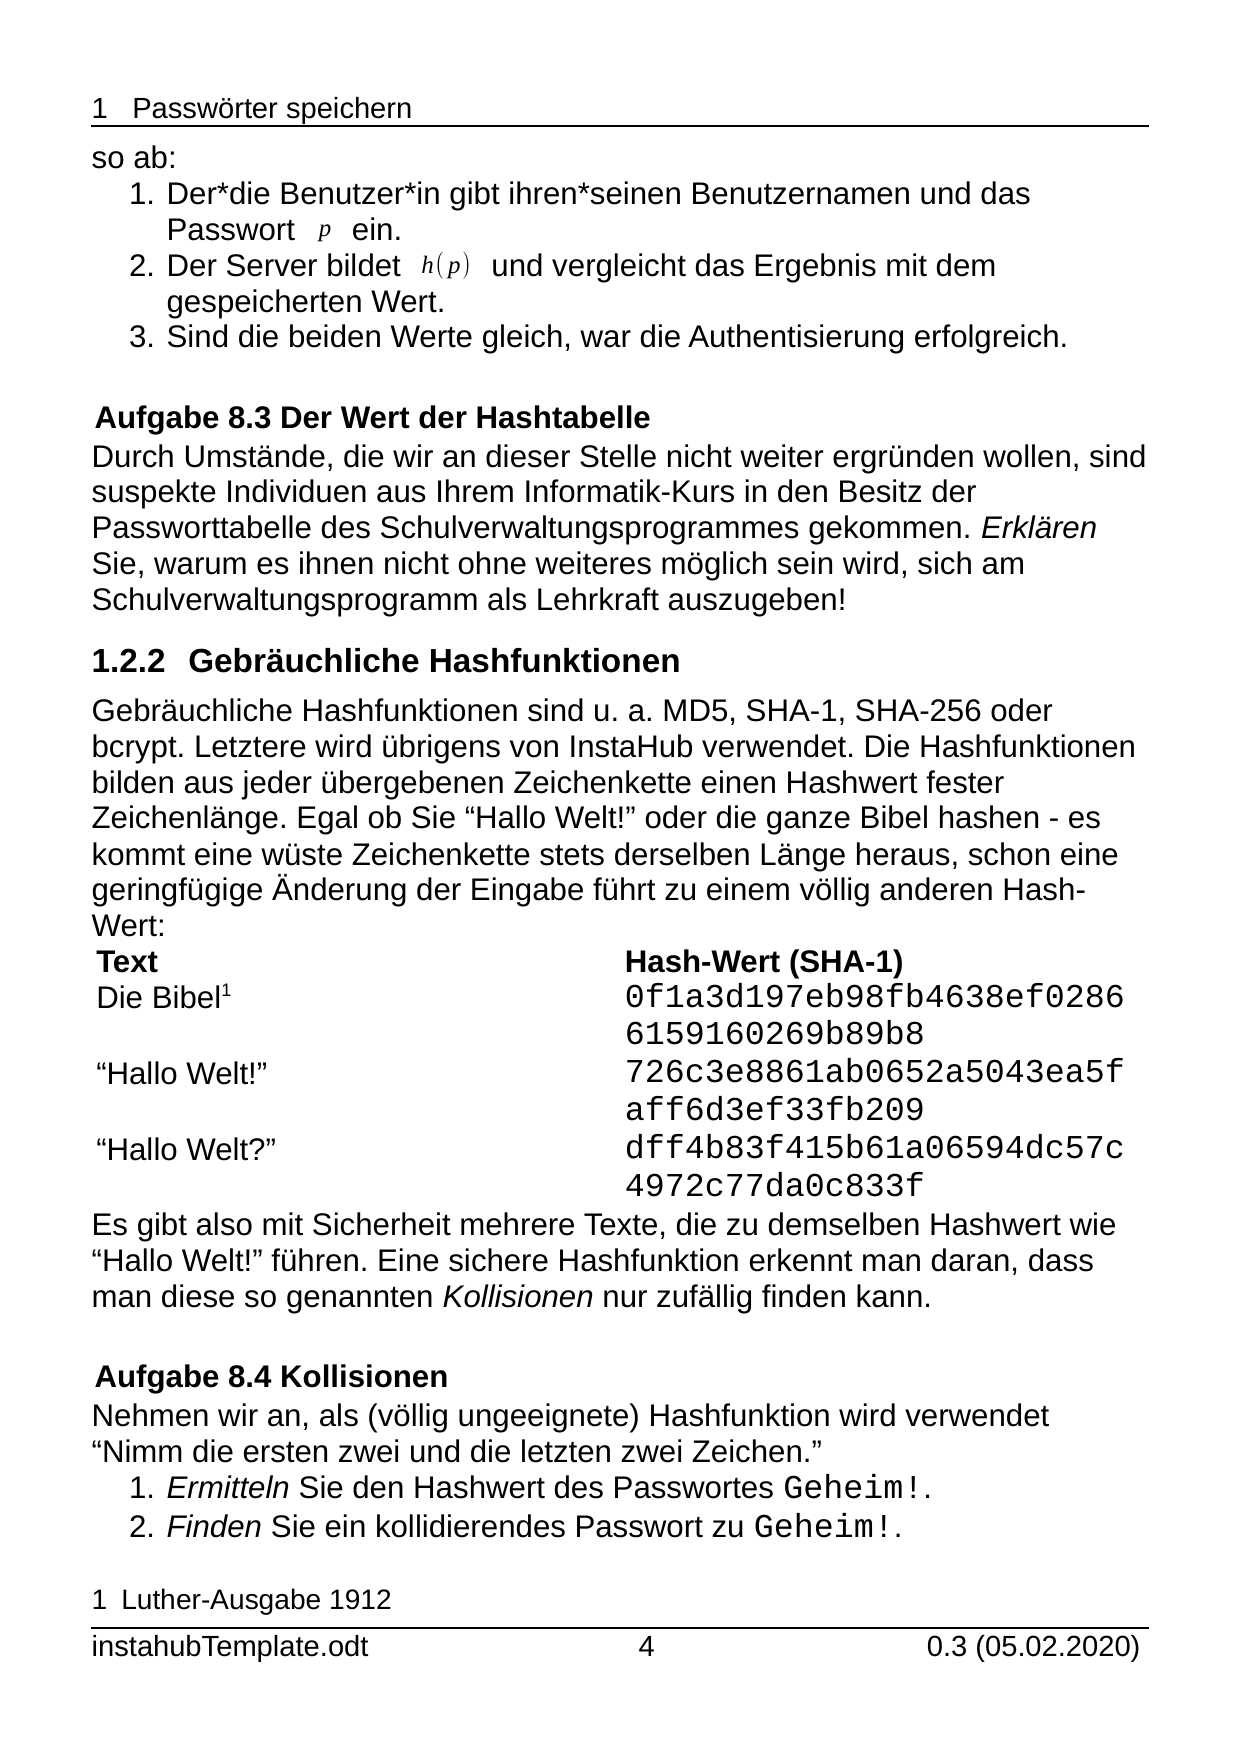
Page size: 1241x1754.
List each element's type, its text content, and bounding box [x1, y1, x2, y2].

text Es gibt also mit Sicherheit mehrere Texte, die zu demselben Hashwert wie “Hallo Welt!” führen. Eine sichere Hashfunktion erkennt man daran, dass man diese so genannten Kollisionen nur zufällig finden kann. [91, 1206, 1149, 1314]
list Finden Sie ein kollidierendes Passwort zu Geheim!. [129, 1508, 1149, 1548]
list Ermitteln Sie den Hashwert des Passwortes Geheim!. [129, 1469, 1149, 1508]
table_header Hash-Wert (SHA-1) [620, 943, 1149, 979]
subtitle Aufgabe 8.3 Der Wert der Hashtabelle [91, 396, 1149, 438]
table_cell 726c3e8861ab0652a5043ea5faff6d3ef33fb209 [620, 1055, 1149, 1131]
list Der*die Benutzer*in gibt ihren*seinen Benutzernamen und das Passwort ein. [129, 175, 1149, 247]
table_cell dff4b83f415b61a06594dc57c4972c77da0c833f [620, 1131, 1149, 1206]
table_cell “Hallo Welt!” [91, 1055, 620, 1131]
list Der Server bildet und vergleicht das Ergebnis mit dem gespeicherten Wert. [129, 247, 1149, 318]
table_cell 0f1a3d197eb98fb4638ef02866159160269b89b8 [620, 979, 1149, 1055]
text so ab: [91, 139, 1149, 175]
subtitle Gebräuchliche Hashfunktionen [91, 641, 1149, 679]
text Durch Umstände, die wir an dieser Stelle nicht weiter ergründen wollen, sind suspekte Individuen aus Ihrem Informatik-Kurs in den Besitz der Passworttabelle des Schulverwaltungsprogrammes gekommen. Erklären Sie, warum es ihnen nicht ohne weiteres möglich sein wird, sich am Schulverwaltungsprogramm als Lehrkraft auszugeben! [91, 438, 1149, 617]
text Nehmen wir an, als (völlig ungeeignete) Hashfunktion wird verwendet “Nimm die ersten zwei und die letzten zwei Zeichen.” [91, 1397, 1149, 1469]
table_cell “Hallo Welt?” [91, 1131, 620, 1206]
table_cell Die Bibel [91, 979, 620, 1055]
table_header Text [91, 943, 620, 979]
list Sind die beiden Werte gleich, war die Authentisierung erfolgreich. [129, 318, 1149, 354]
subtitle Aufgabe 8.4 Kollisionen [91, 1355, 1149, 1397]
text Gebräuchliche Hashfunktionen sind u. a. MD5, SHA-1, SHA-256 oder bcrypt. Letztere wird übrigens von InstaHub verwendet. Die Hashfunktionen bilden aus jeder übergebenen Zeichenkette einen Hashwert fester Zeichenlänge. Egal ob Sie “Hallo Welt!” oder die ganze Bibel hashen - es kommt eine wüste Zeichenkette stets derselben Länge heraus, schon eine geringfügige Änderung der Eingabe führt zu einem völlig anderen Hash-Wert: [91, 692, 1149, 943]
